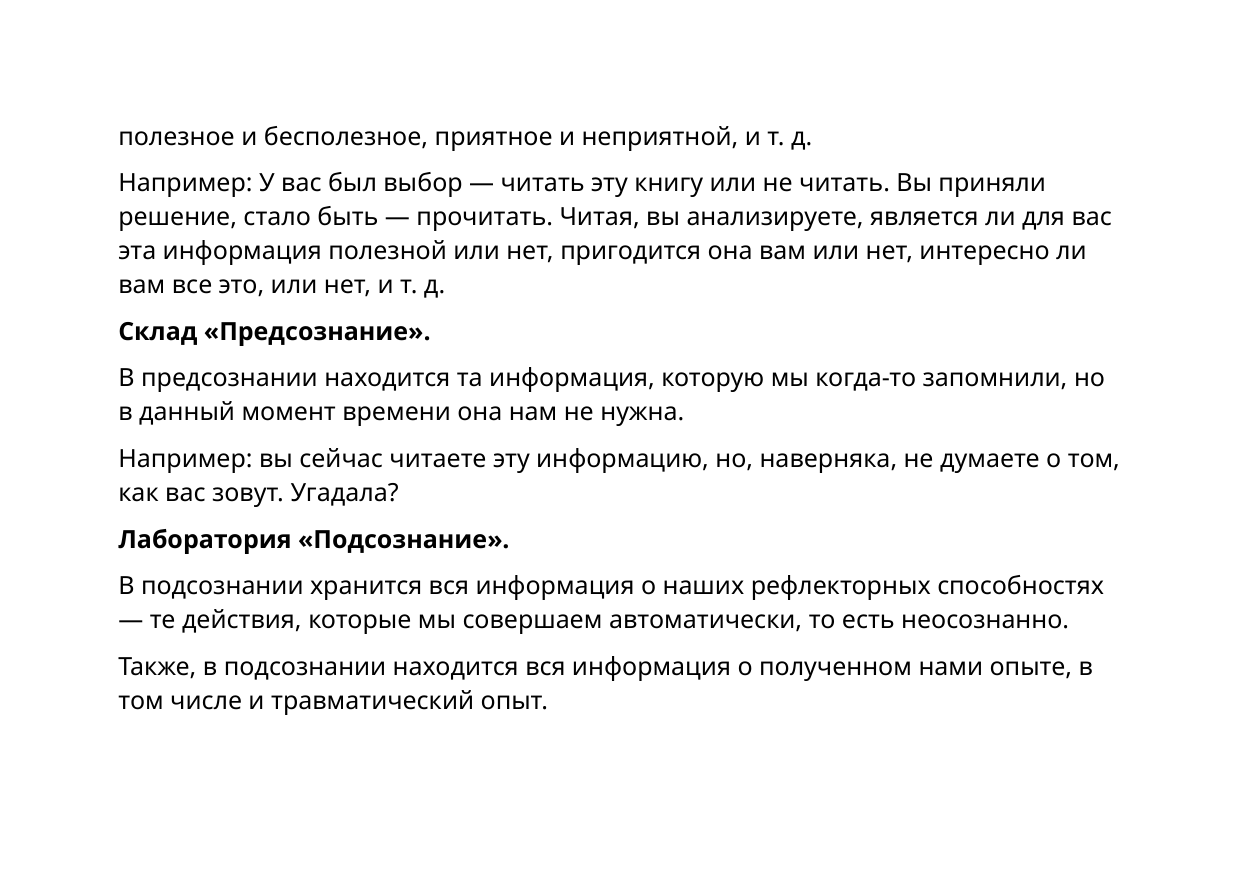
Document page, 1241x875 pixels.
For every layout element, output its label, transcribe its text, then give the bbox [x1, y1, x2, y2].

text полезное и бесполезное, приятное и неприятной, и т. д. [118, 118, 1122, 152]
text Например: У вас был выбор — читать эту книгу или не читать. Вы приняли решение, стало быть — прочитать. Читая, вы анализируете, является ли для вас эта информация полезной или нет, пригодится она вам или нет, интересно ли вам все это, или нет, и т. д. [118, 165, 1122, 301]
text Склад «Предсознание». [118, 313, 1122, 347]
text Например: вы сейчас читаете эту информацию, но, наверняка, не думаете о том, как вас зовут. Угадала? [118, 441, 1122, 509]
text В подсознании хранится вся информация о наших рефлекторных способностях — те действия, которые мы совершаем автоматически, то есть неосознанно. [118, 568, 1122, 636]
text Лаборатория «Подсознание». [118, 521, 1122, 555]
text В предсознании находится та информация, которую мы когда-то запомнили, но в данный момент времени она нам не нужна. [118, 360, 1122, 428]
text Также, в подсознании находится вся информация о полученном нами опыте, в том числе и травматический опыт. [118, 648, 1122, 717]
